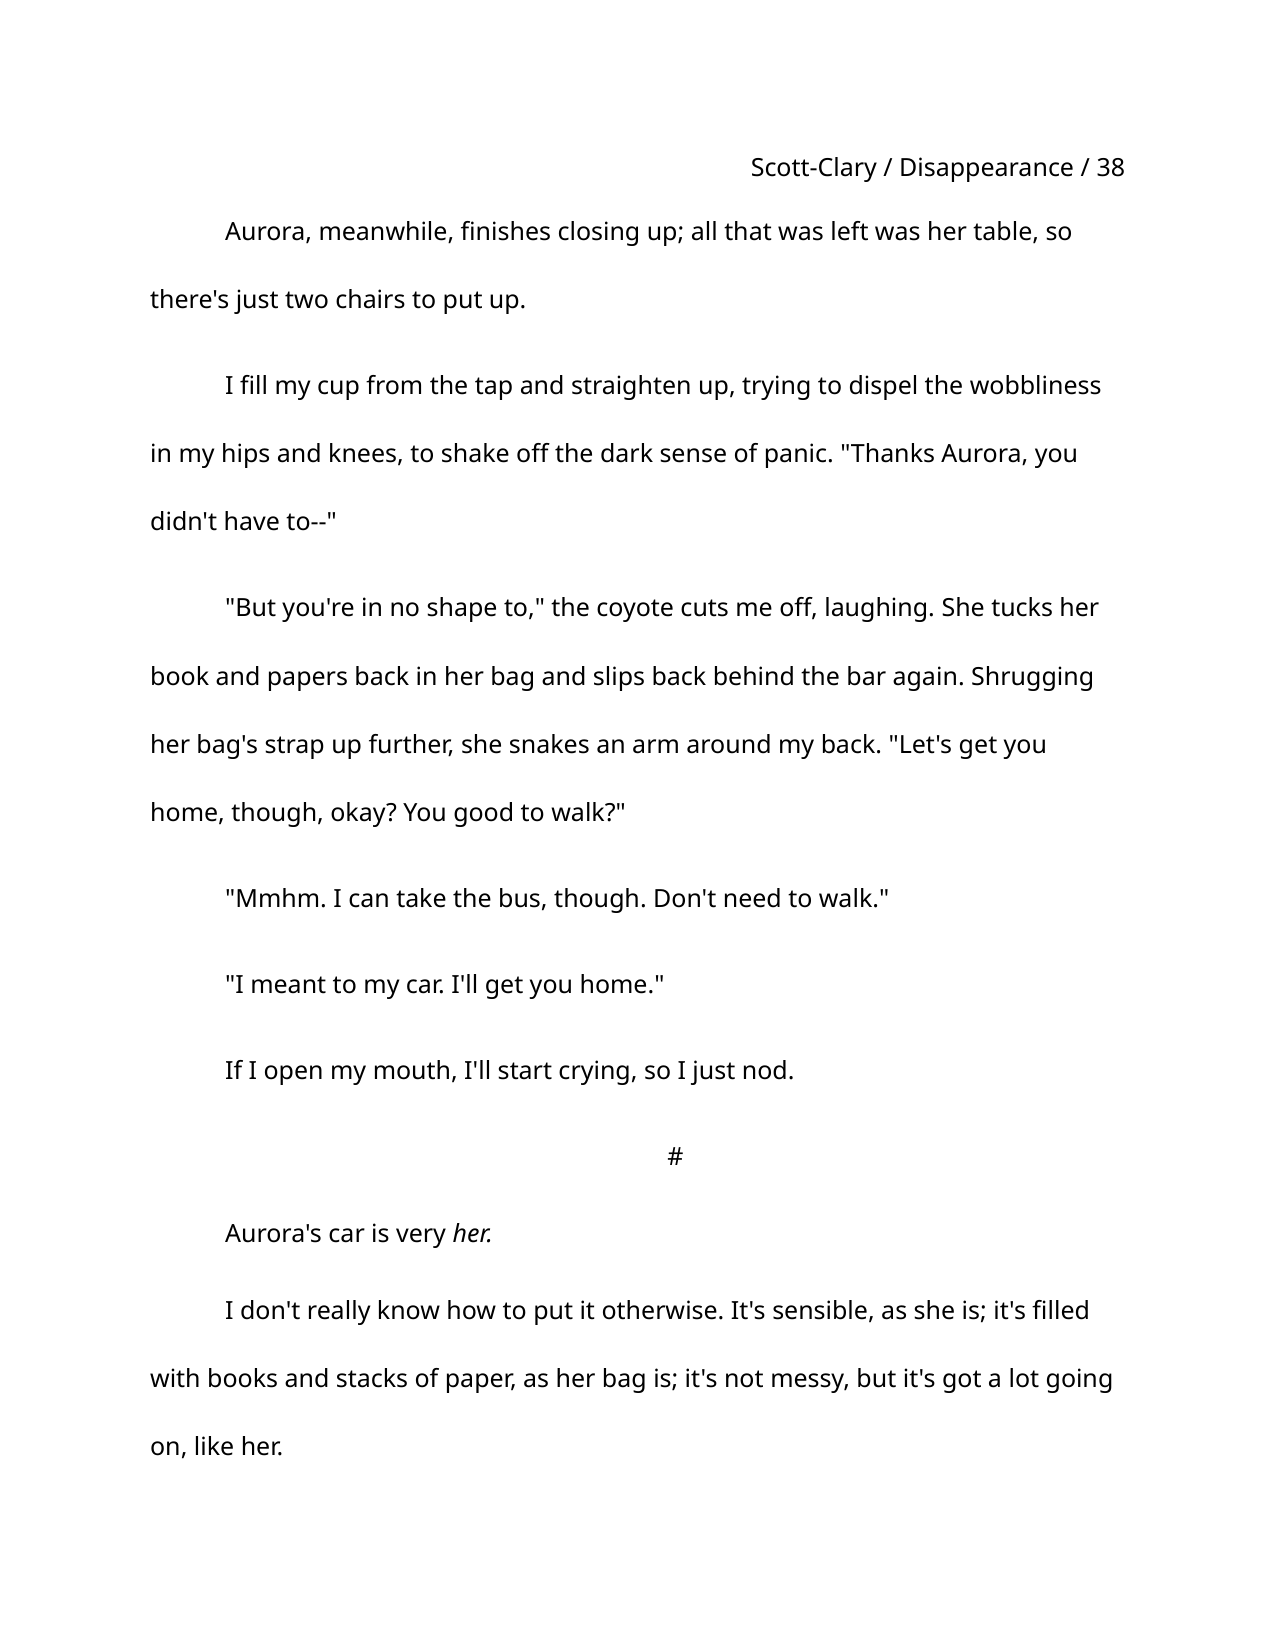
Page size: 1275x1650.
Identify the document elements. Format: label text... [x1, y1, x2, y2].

text "I meant to my car. I'll get you home." [150, 966, 1125, 1001]
text If I open my mouth, I'll start crying, so I just nod. [150, 1052, 1125, 1087]
text "But you're in no shape to," the coyote cuts me off, laughing. She tucks her book and papers back in her bag and slips back behind the bar again. Shrugging her bag's strap up further, she snakes an arm around my back. "Let's get you home, though, okay? You good to walk?" [150, 590, 1125, 828]
text Aurora's car is very her. [150, 1216, 1125, 1250]
text Aurora, meanwhile, finishes closing up; all that was left was her table, so there's just two chairs to put up. [150, 213, 1125, 316]
text I don't really know how to put it otherwise. It's sensible, as she is; it's filled with books and stacks of paper, as her bag is; it's not messy, but it's got a lot going on, like her. [150, 1293, 1125, 1463]
text I fill my cup from the tap and straighten up, trying to dispel the wobbliness in my hips and knees, to shake off the dark sense of panic. "Thanks Aurora, you didn't have to--" [150, 368, 1125, 538]
text "Mmhm. I can take the bus, though. Don't need to walk." [150, 880, 1125, 914]
text # [150, 1138, 1125, 1173]
